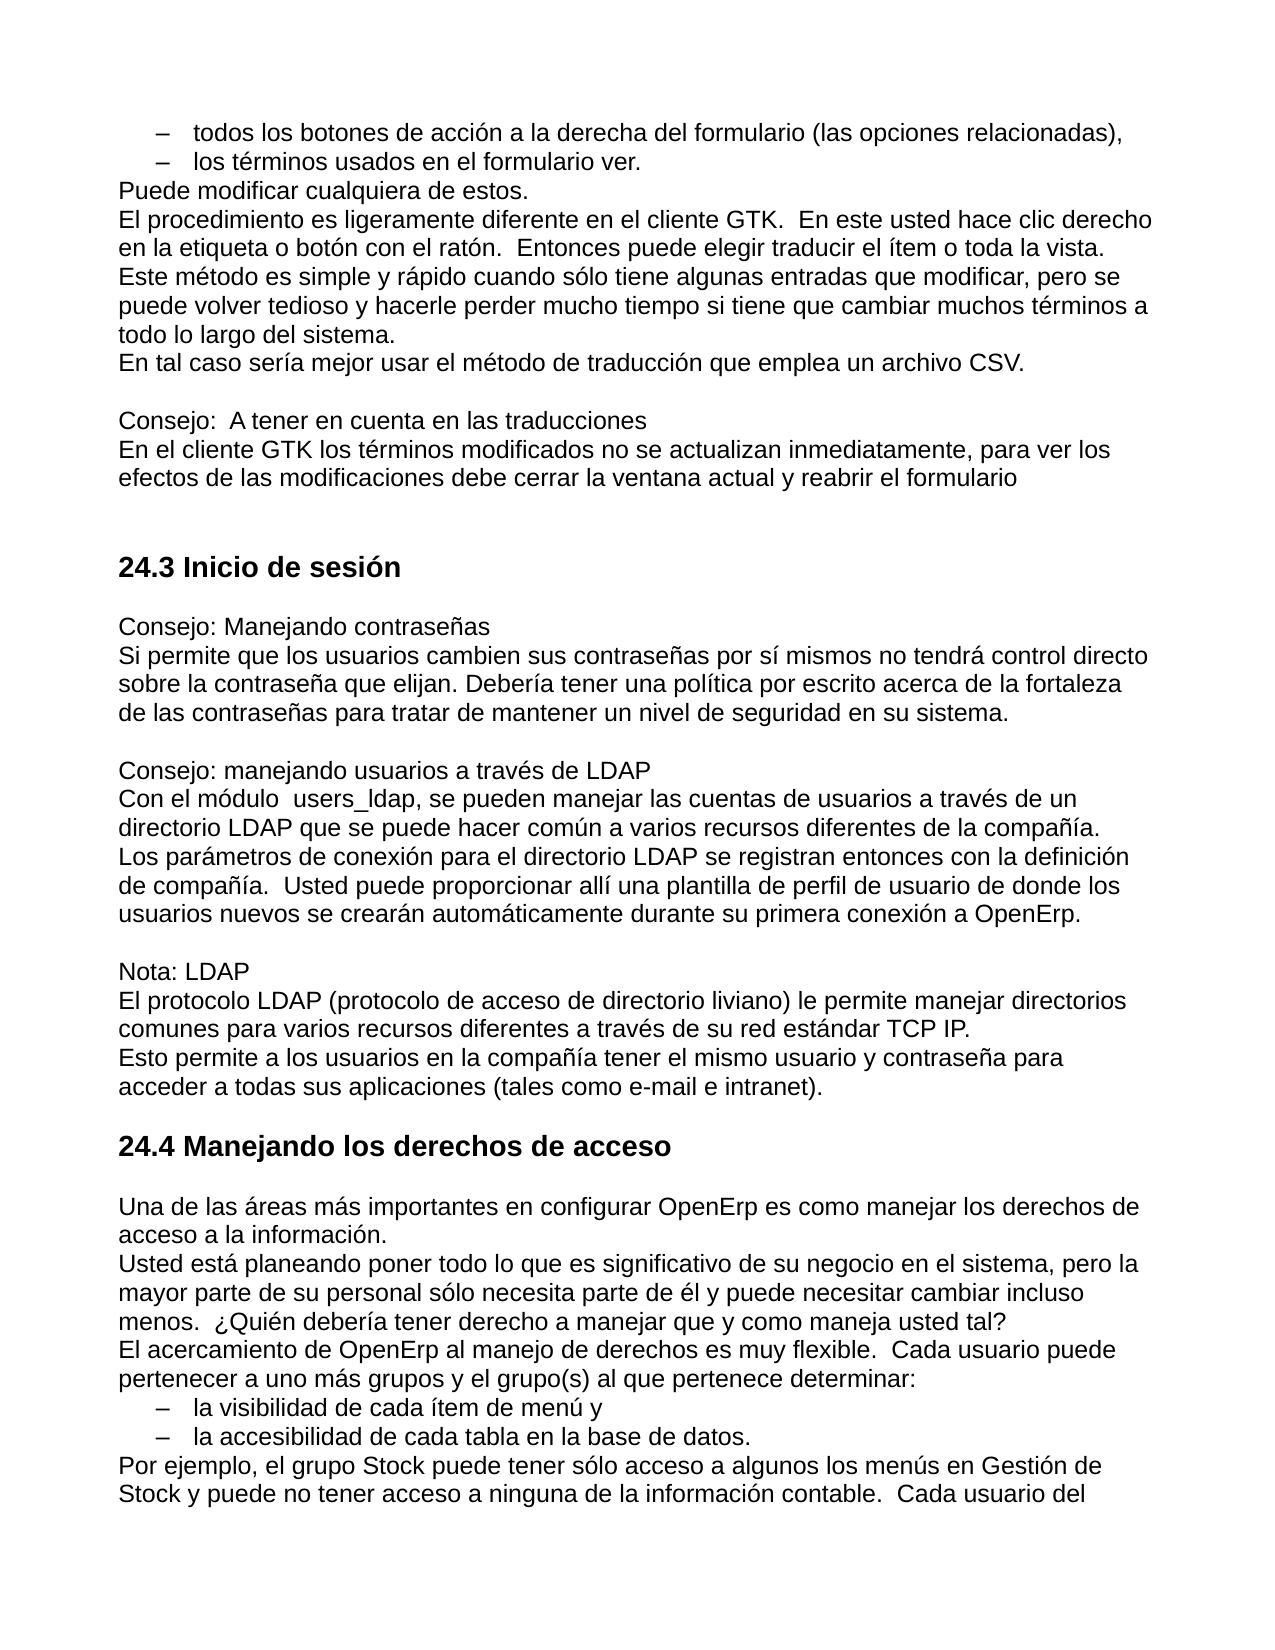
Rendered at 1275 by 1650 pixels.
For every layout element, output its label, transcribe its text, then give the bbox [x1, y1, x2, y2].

list todos los botones de acción a la derecha del formulario (las opciones relacionadas), [156, 118, 1157, 147]
text Esto permite a los usuarios en la compañía tener el mismo usuario y contraseña para acceder a todas sus aplicaciones (tales como e-mail e intranet). [118, 1043, 1157, 1101]
text Consejo: A tener en cuenta en las traducciones [118, 406, 1157, 434]
text En el cliente GTK los términos modificados no se actualizan inmediatamente, para ver los efectos de las modificaciones debe cerrar la ventana actual y reabrir el formulario [118, 434, 1157, 492]
text Los parámetros de conexión para el directorio LDAP se registran entonces con la definición de compañía. Usted puede proporcionar allí una plantilla de perfil de usuario de donde los usuarios nuevos se crearán automáticamente durante su primera conexión a OpenErp. [118, 842, 1157, 928]
text Puede modificar cualquiera de estos. [118, 176, 1157, 204]
text En tal caso sería mejor usar el método de traducción que emplea un archivo CSV. [118, 348, 1157, 377]
text Si permite que los usuarios cambien sus contraseñas por sí mismos no tendrá control directo sobre la contraseña que elijan. Debería tener una política por escrito acerca de la fortaleza de las contraseñas para tratar de mantener un nivel de seguridad en su sistema. [118, 641, 1157, 727]
text El procedimiento es ligeramente diferente en el cliente GTK. En este usted hace clic derecho en la etiqueta o botón con el ratón. Entonces puede elegir traducir el ítem o toda la vista. [118, 204, 1157, 262]
text Nota: LDAP [118, 957, 1157, 986]
text 24.3 Inicio de sesión [118, 549, 1157, 583]
text El protocolo LDAP (protocolo de acceso de directorio liviano) le permite manejar directorios comunes para varios recursos diferentes a través de su red estándar TCP IP. [118, 986, 1157, 1043]
text Con el módulo users_ldap, se pueden manejar las cuentas de usuarios a través de un directorio LDAP que se puede hacer común a varios recursos diferentes de la compañía. [118, 784, 1157, 842]
text Usted está planeando poner todo lo que es significativo de su negocio en el sistema, pero la mayor parte de su personal sólo necesita parte de él y puede necesitar cambiar incluso menos. ¿Quién debería tener derecho a manejar que y como maneja usted tal? [118, 1249, 1157, 1335]
list la accesibilidad de cada tabla en la base de datos. [156, 1422, 1157, 1451]
text Consejo: manejando usuarios a través de LDAP [118, 756, 1157, 784]
list los términos usados en el formulario ver. [156, 147, 1157, 176]
text Este método es simple y rápido cuando sólo tiene algunas entradas que modificar, pero se puede volver tedioso y hacerle perder mucho tiempo si tiene que cambiar muchos términos a todo lo largo del sistema. [118, 262, 1157, 348]
text Consejo: Manejando contraseñas [118, 612, 1157, 641]
text Por ejemplo, el grupo Stock puede tener sólo acceso a algunos los menús en Gestión de Stock y puede no tener acceso a ninguna de la información contable. Cada usuario del [118, 1451, 1157, 1508]
text 24.4 Manejando los derechos de acceso [118, 1129, 1157, 1163]
text Una de las áreas más importantes en configurar OpenErp es como manejar los derechos de acceso a la información. [118, 1192, 1157, 1249]
text El acercamiento de OpenErp al manejo de derechos es muy flexible. Cada usuario puede pertenecer a uno más grupos y el grupo(s) al que pertenece determinar: [118, 1335, 1157, 1393]
list la visibilidad de cada ítem de menú y [156, 1393, 1157, 1422]
